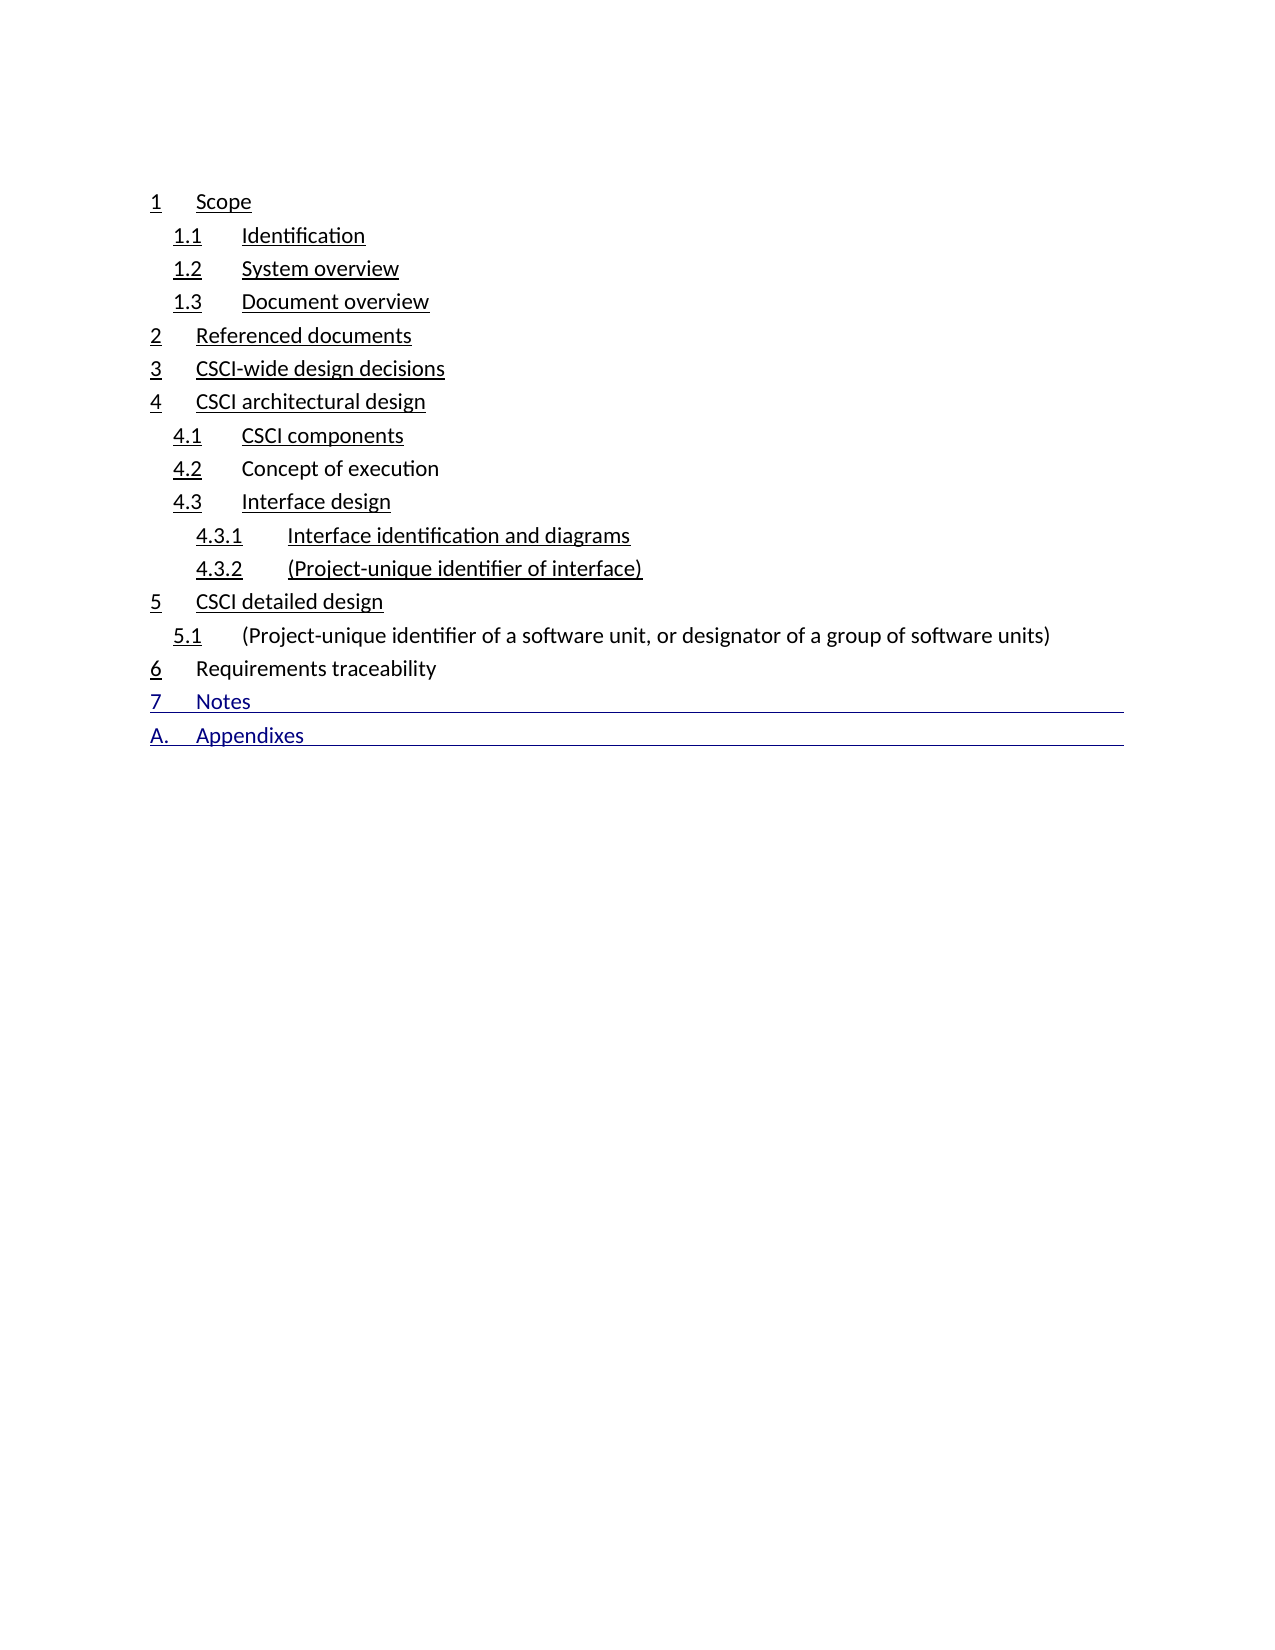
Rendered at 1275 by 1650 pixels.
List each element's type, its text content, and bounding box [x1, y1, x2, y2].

text 4.3.2 (Project-unique identifier of interface) [196, 559, 1125, 582]
text 5 CSCI detailed design [150, 592, 1125, 615]
text 2 Referenced documents [150, 326, 1125, 349]
text A. Appendixes [150, 726, 1125, 749]
text 1.3 Document overview [173, 292, 1125, 315]
text 1.1 Identification [173, 226, 1125, 249]
text 4.3.1 Interface identification and diagrams [196, 526, 1125, 549]
text 4.2 Concept of execution [173, 459, 1125, 482]
text 1.2 System overview [173, 259, 1125, 282]
text 5.1 (Project-unique identifier of a software unit, or designator of a group of software units) [173, 626, 1125, 649]
text 1 Scope [150, 192, 1125, 215]
text 4.1 CSCI components [173, 426, 1125, 449]
text 6 Requirements traceability [150, 659, 1125, 682]
text 7 Notes [150, 692, 1125, 715]
text 4 CSCI architectural design [150, 392, 1125, 415]
text 4.3 Interface design [173, 492, 1125, 515]
text 3 CSCI-wide design decisions [150, 359, 1125, 382]
